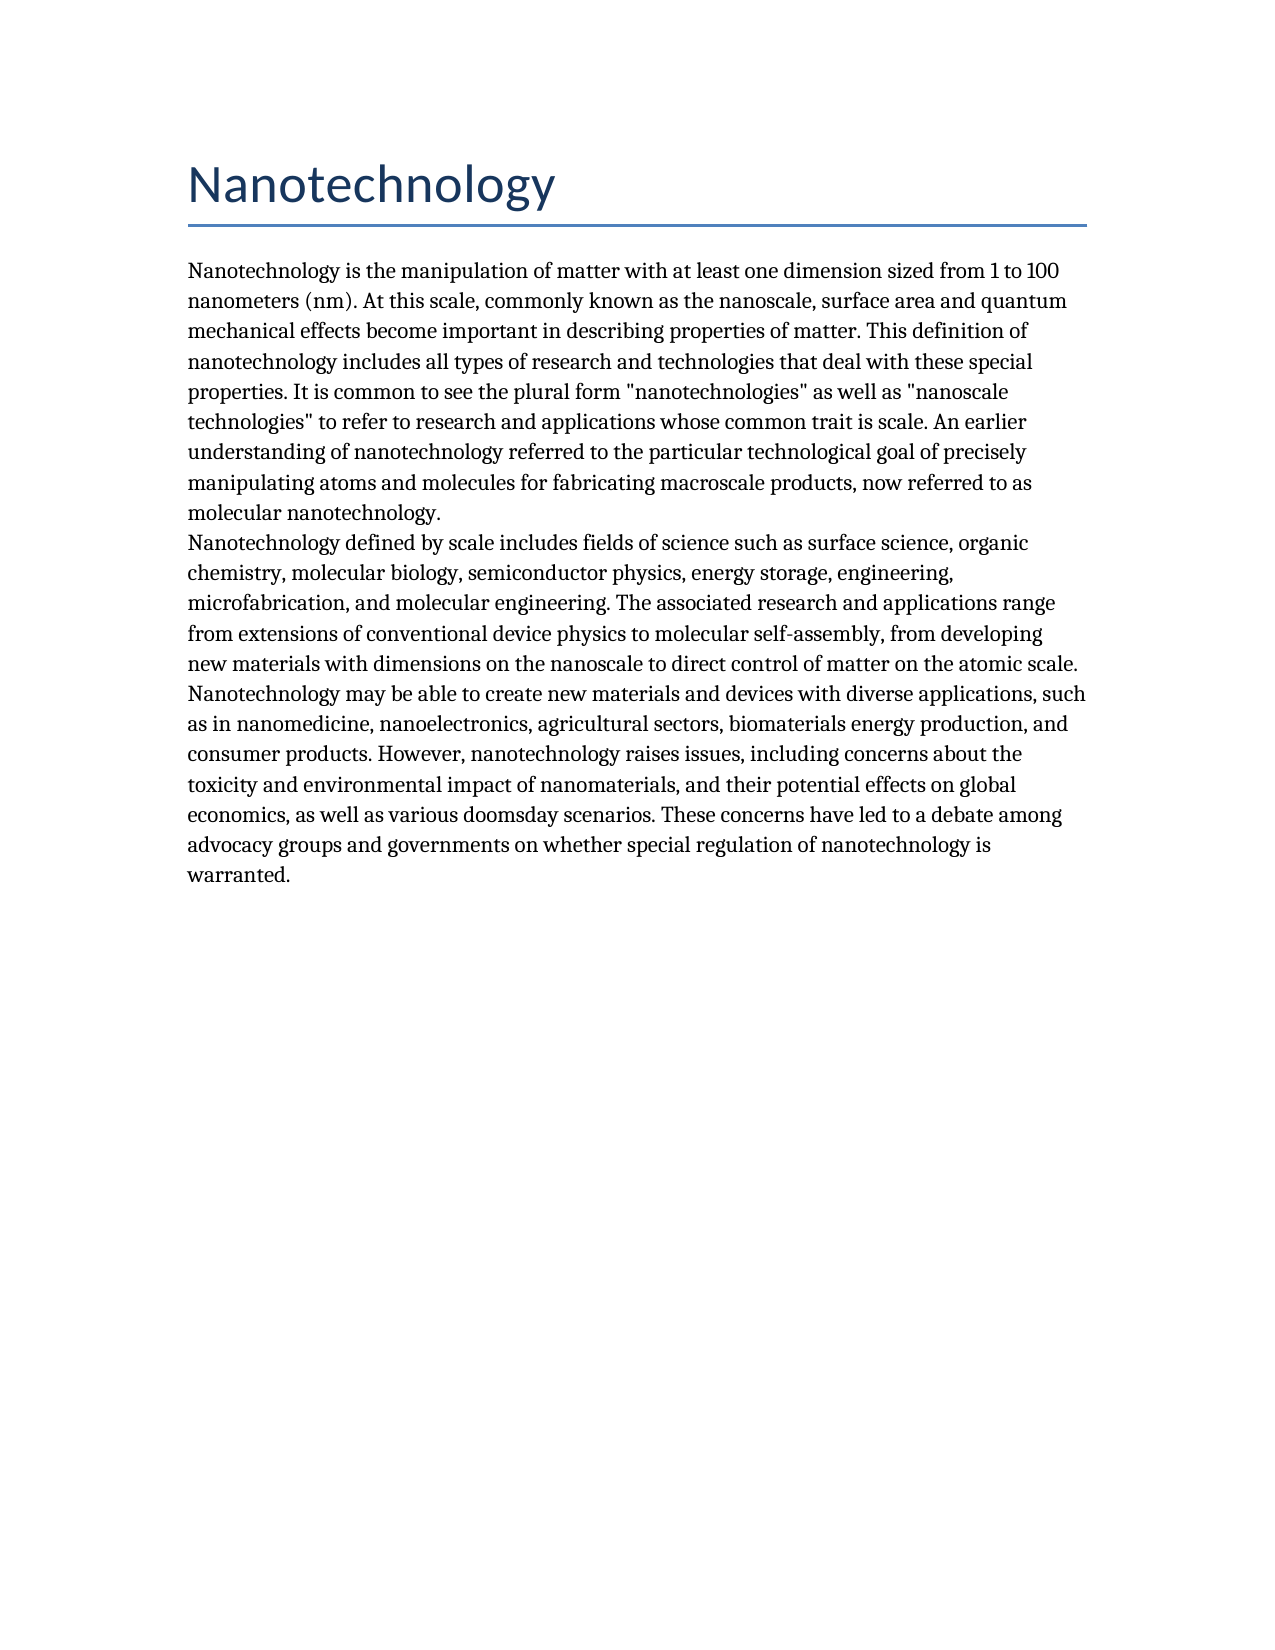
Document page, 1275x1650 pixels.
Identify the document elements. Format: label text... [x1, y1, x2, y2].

text Nanotechnology is the manipulation of matter with at least one dimension sized from 1 to 100 nanometers (nm). At this scale, commonly known as the nanoscale, surface area and quantum mechanical effects become important in describing properties of matter. This definition of nanotechnology includes all types of research and technologies that deal with these special properties. It is common to see the plural form "nanotechnologies" as well as "nanoscale technologies" to refer to research and applications whose common trait is scale. An earlier understanding of nanotechnology referred to the particular technological goal of precisely manipulating atoms and molecules for fabricating macroscale products, now referred to as molecular nanotechnology. Nanotechnology defined by scale includes fields of science such as surface science, organic chemistry, molecular biology, semiconductor physics, energy storage, engineering, microfabrication, and molecular engineering. The associated research and applications range from extensions of conventional device physics to molecular self-assembly, from developing new materials with dimensions on the nanoscale to direct control of matter on the atomic scale. Nanotechnology may be able to create new materials and devices with diverse applications, such as in nanomedicine, nanoelectronics, agricultural sectors, biomaterials energy production, and consumer products. However, nanotechnology raises issues, including concerns about the toxicity and environmental impact of nanomaterials, and their potential effects on global economics, as well as various doomsday scenarios. These concerns have led to a debate among advocacy groups and governments on whether special regulation of nanotechnology is warranted. [187, 258, 1087, 888]
title Nanotechnology [187, 150, 1087, 227]
